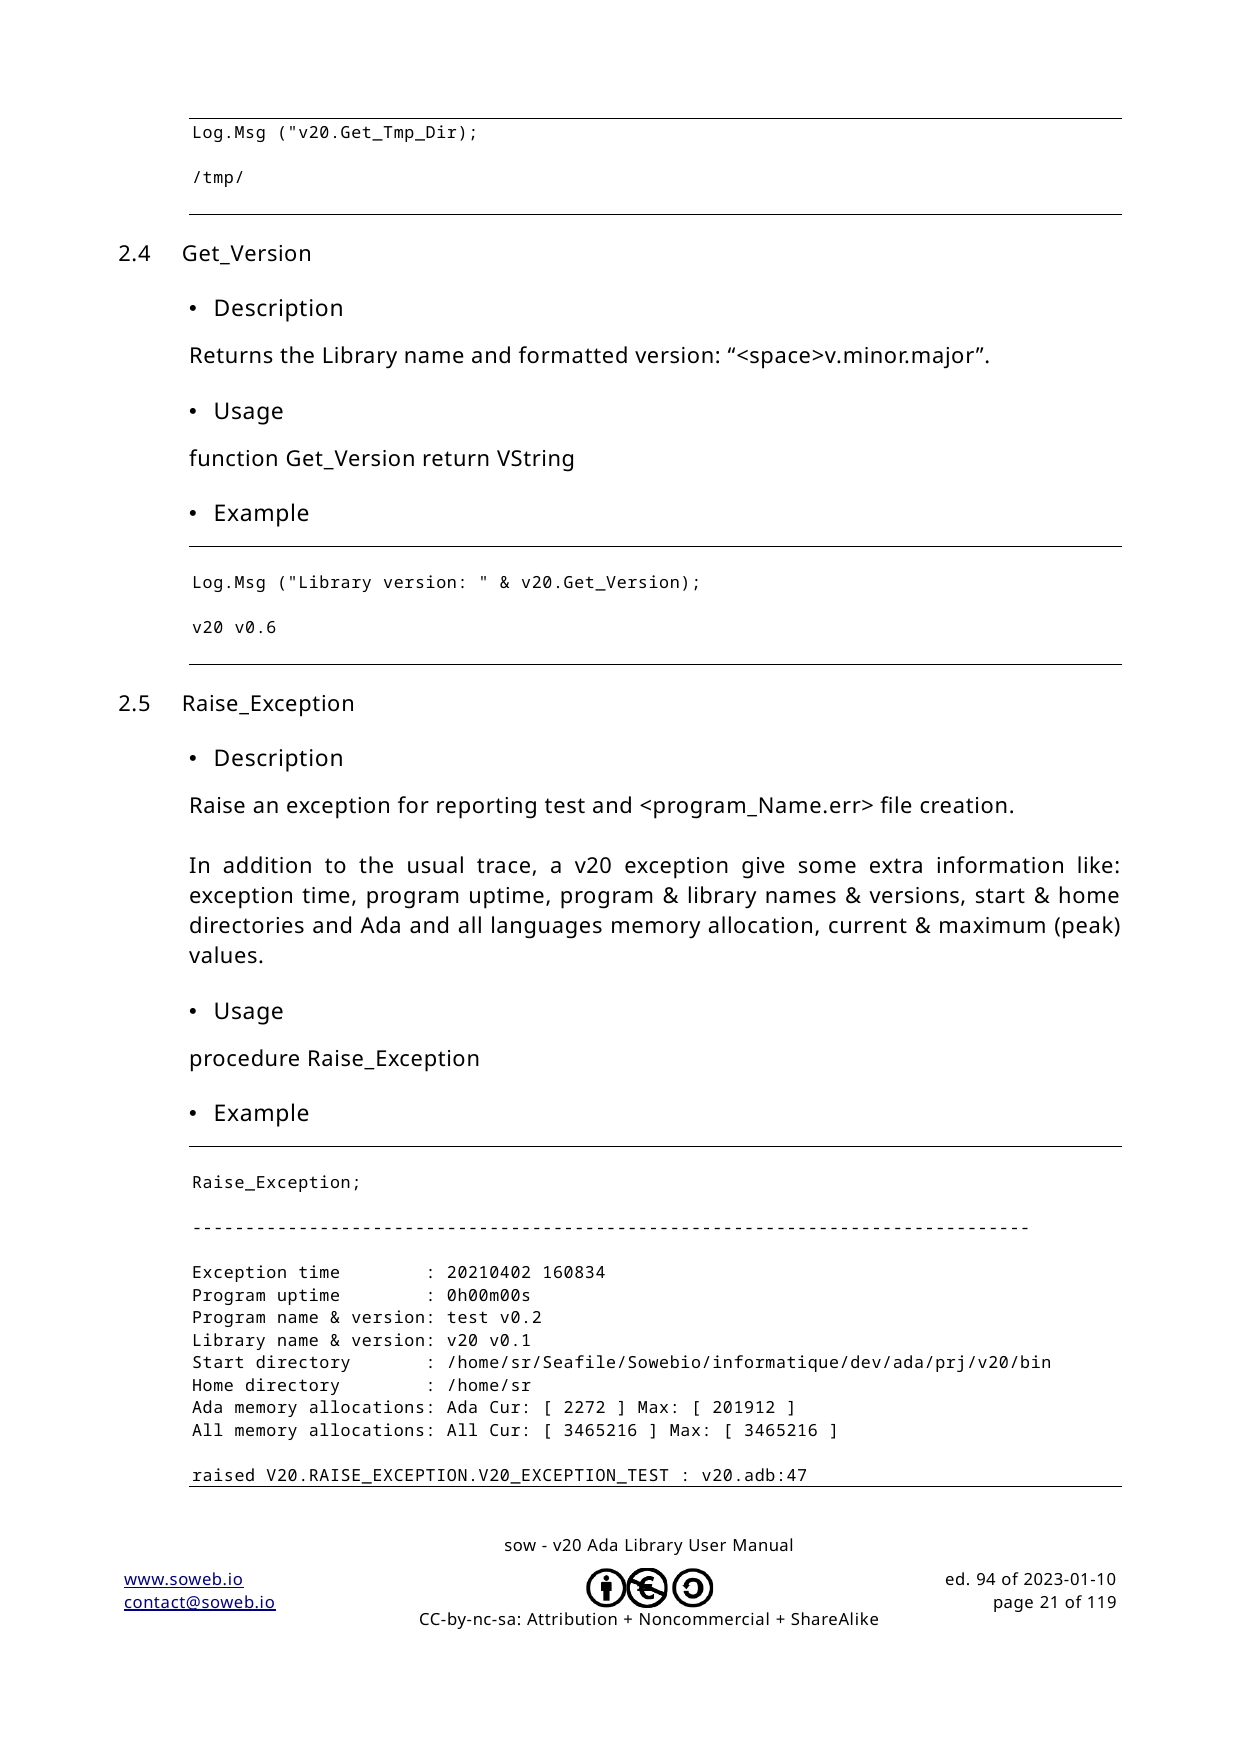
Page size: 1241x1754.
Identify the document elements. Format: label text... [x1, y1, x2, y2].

list Exception time : 20210402 160834 [189, 1258, 1122, 1281]
list Program uptime : 0h00m00s [189, 1281, 1122, 1303]
picture [585, 1568, 668, 1608]
text In addition to the usual trace, a v20 exception give some extra information like: exception time, program uptime, program & library names & versions, start & home directories and Ada and all languages memory allocation, current & maximum (peak) values. [189, 850, 1122, 970]
text function Get_Version return VString [189, 443, 1122, 473]
list Raise_Exception; ------------------------------------------------------------------------------- [189, 1168, 1122, 1239]
list Program name & version: test v0.2 [189, 1303, 1122, 1326]
subtitle Description [189, 291, 1122, 323]
list Start directory : /home/sr/Seafile/Sowebio/informatique/dev/ada/prj/v20/bin [189, 1348, 1122, 1371]
subtitle Example [189, 1097, 1122, 1128]
list raised V20.RAISE_EXCEPTION.V20_EXCEPTION_TEST : v20.adb:47 [189, 1461, 1122, 1486]
text Returns the Library name and formatted version: “<space>v.minor.major”. [189, 340, 1122, 370]
text procedure Raise_Exception [189, 1043, 1122, 1073]
subtitle Get_Version [118, 238, 1122, 268]
list Library name & version: v20 v0.1 [189, 1326, 1122, 1348]
subtitle Raise_Exception [118, 688, 1122, 718]
subtitle Usage [189, 394, 1122, 425]
list Log.Msg ("Library version: " & v20.Get_Version); v20 v0.6 [189, 568, 1122, 664]
list Log.Msg ("v20.Get_Tmp_Dir); /tmp/ [189, 119, 1122, 214]
list All memory allocations: All Cur: [ 3465216 ] Max: [ 3465216 ] [189, 1416, 1122, 1441]
list Home directory : /home/sr [189, 1371, 1122, 1393]
subtitle Description [189, 741, 1122, 773]
list Ada memory allocations: Ada Cur: [ 2272 ] Max: [ 201912 ] [189, 1393, 1122, 1416]
picture [672, 1568, 714, 1608]
subtitle Usage [189, 994, 1122, 1025]
subtitle Example [189, 497, 1122, 528]
text Raise an exception for reporting test and <program_Name.err> file creation. [189, 790, 1122, 820]
